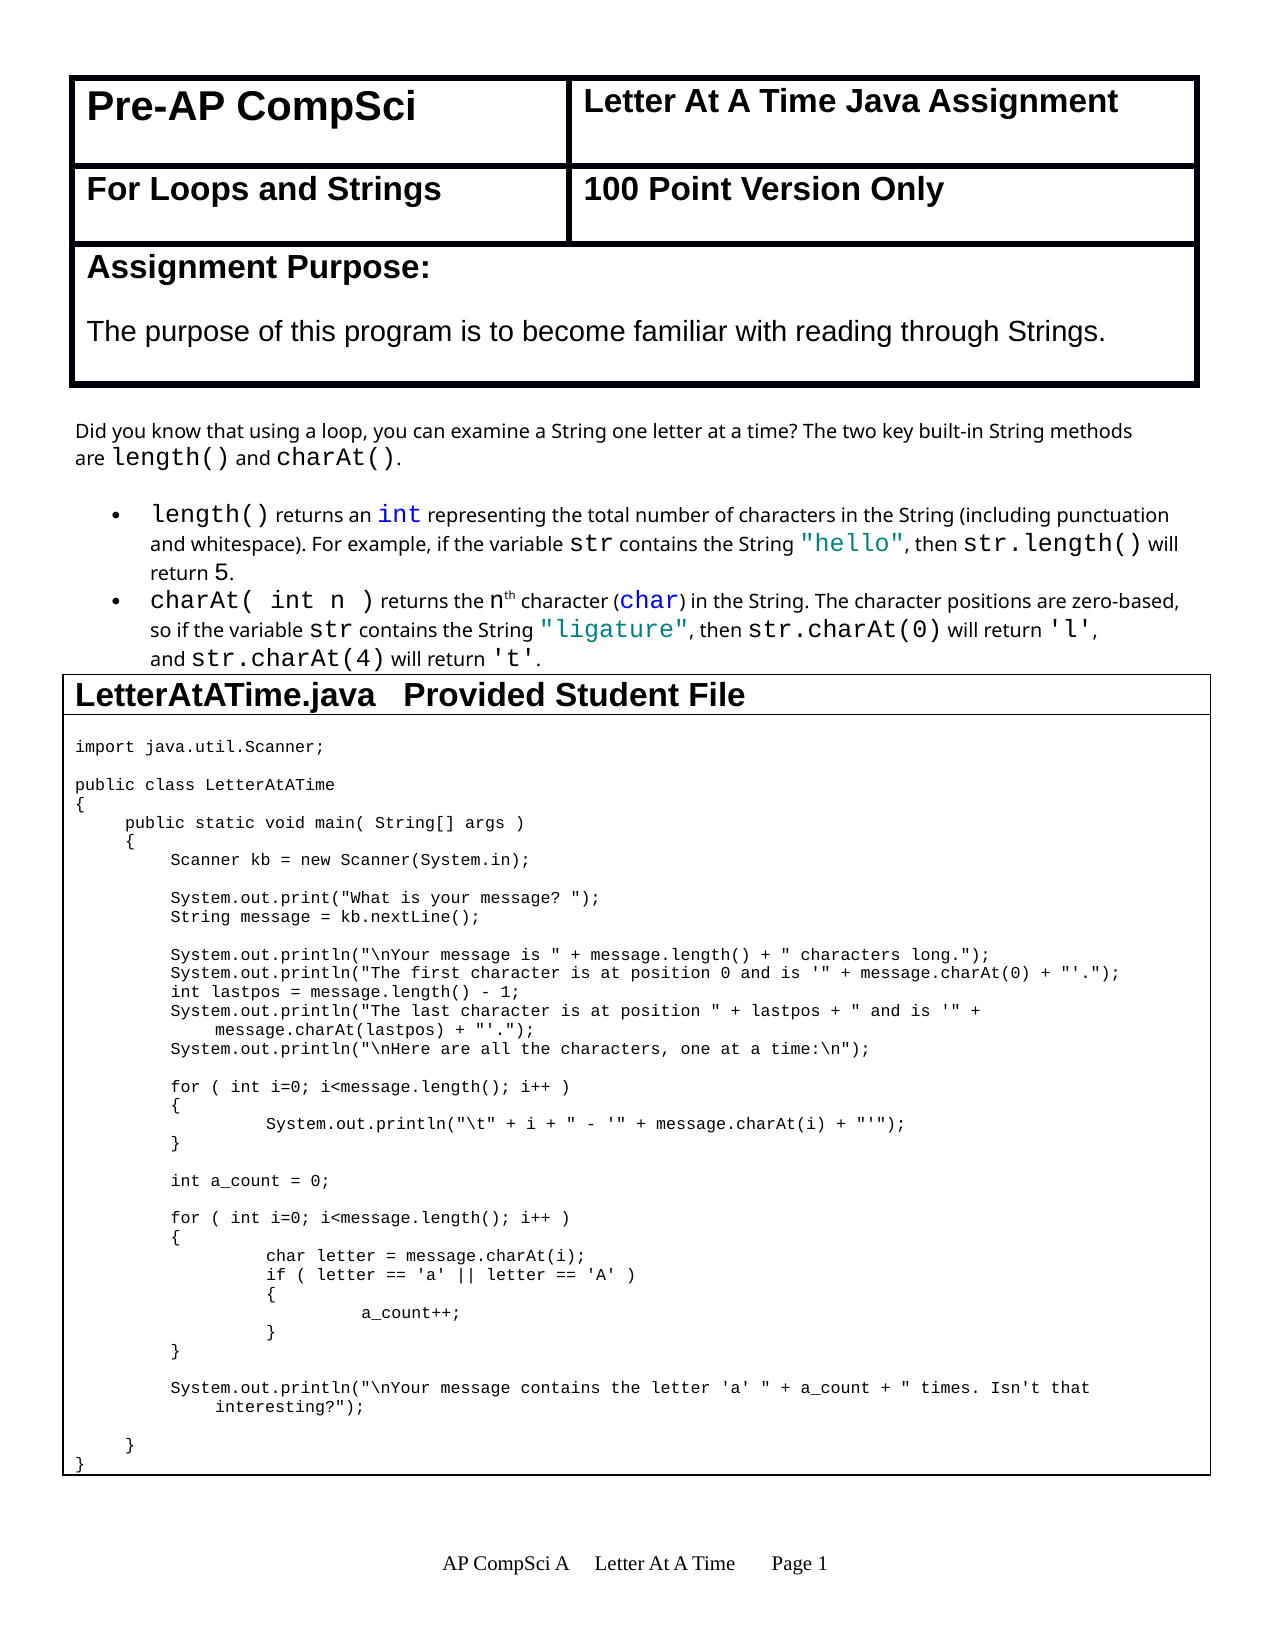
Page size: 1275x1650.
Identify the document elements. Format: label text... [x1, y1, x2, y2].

table_cell Assignment Purpose: The purpose of this program is to become familiar with reading through Strings. [75, 247, 1194, 381]
table_cell 100 Point Version Only [572, 169, 1194, 241]
table_header Letter At A Time Java Assignment [572, 81, 1194, 163]
table_header LetterAtATime.java Provided Student File [64, 675, 1210, 713]
list charAt( int n ) returns the nth character (char) in the String. The character positions are zero-based, so if the variable str contains the String "ligature", then str.charAt(0) will return 'l', and str.charAt(4) will return 't'. [112, 588, 1200, 673]
table_cell For Loops and Strings [75, 169, 566, 241]
text Did you know that using a loop, you can examine a String one letter at a time? The two key built-in String methods are length() and charAt(). [75, 417, 1200, 472]
table_cell import java.util.Scanner; public class LetterAtATime { public static void main( String[] args ) { Scanner kb = new Scanner(System.in); System.out.print("What is your message? "); String message = kb.nextLine(); System.out.println("\nYour message is " + message.length() + " characters long."); System.out.println("The first character is at position 0 and is '" + message.charAt(0) + "'."); int lastpos = message.length() - 1; System.out.println("The last character is at position " + lastpos + " and is '" + message.charAt(lastpos) + "'."); System.out.println("\nHere are all the characters, one at a time:\n"); for ( int i=0; i<message.length(); i++ ) { System.out.println("\t" + i + " - '" + message.charAt(i) + "'"); } int a_count = 0; for ( int i=0; i<message.length(); i++ ) { char letter = message.charAt(i); if ( letter == 'a' || letter == 'A' ) { a_count++; } } System.out.println("\nYour message contains the letter 'a' " + a_count + " times. Isn't that interesting?"); } } [64, 715, 1210, 1474]
list length() returns an int representing the total number of characters in the String (including punctuation and whitespace). For example, if the variable str contains the String "hello", then str.length() will return 5. [112, 502, 1200, 588]
table_header Pre-AP CompSci [75, 81, 566, 163]
